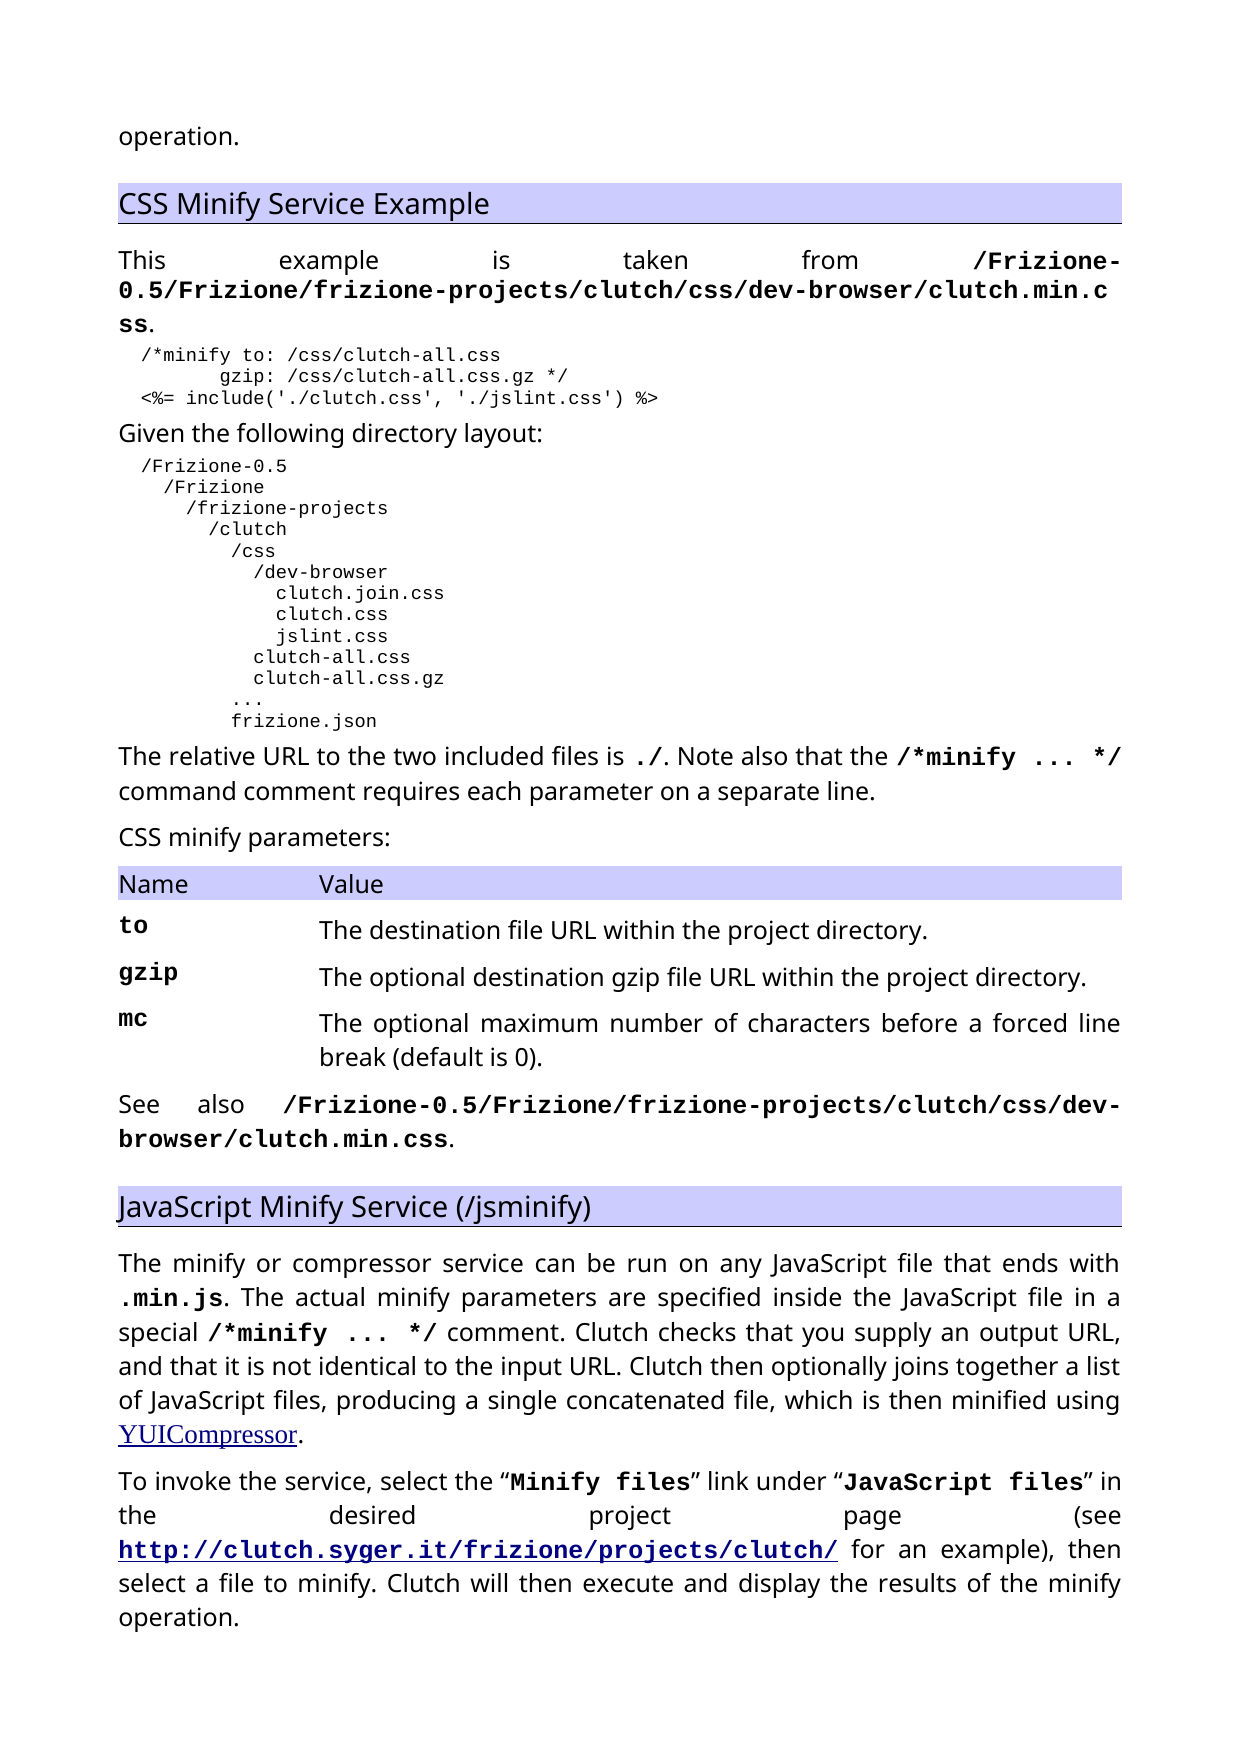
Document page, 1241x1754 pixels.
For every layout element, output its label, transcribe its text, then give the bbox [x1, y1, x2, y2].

table_header Value [319, 900, 1122, 907]
subtitle CSS Minify Service Example [118, 183, 1122, 223]
table_cell mc [118, 1000, 319, 1080]
text /*minify to: /css/clutch-all.css gzip: /css/clutch-all.css.gz */ <%= include('./clutch.css', './jslint.css') %> [118, 346, 1122, 410]
text operation. [118, 118, 1122, 152]
table_header Name [118, 900, 319, 907]
text Given the following directory layout: [118, 416, 1122, 450]
text This example is taken from /Frizione-0.5/Frizione/frizione-projects/clutch/css/dev-browser/clutch.min.css. [118, 243, 1122, 340]
table_cell The optional maximum number of characters before a forced line break (default is 0). [319, 1000, 1122, 1080]
table_cell to [118, 907, 319, 953]
table_header Value [319, 860, 1122, 866]
text The relative URL to the two included files is ./. Note also that the /*minify ... */ command comment requires each parameter on a separate line. [118, 739, 1122, 807]
text CSS minify parameters: [118, 820, 1122, 854]
text To invoke the service, select the “Minify files” link under “JavaScript files” in the desired project page (see http://clutch.syger.it/frizione/projects/clutch/ for an example), then select a file to minify. Clutch will then execute and display the results of the minify operation. [118, 1463, 1122, 1634]
table_cell gzip [118, 953, 319, 1000]
text The minify or compressor service can be run on any JavaScript file that ends with .min.js. The actual minify parameters are specified inside the JavaScript file in a special /*minify ... */ comment. Clutch checks that you supply an output URL, and that it is not identical to the input URL. Clutch then optionally joins together a list of JavaScript files, producing a single concatenated file, which is then minified using YUICompressor. [118, 1246, 1122, 1451]
text See also /Frizione-0.5/Frizione/frizione-projects/clutch/css/dev-browser/clutch.min.css. [118, 1087, 1122, 1155]
text /Frizione-0.5 /Frizione /frizione-projects /clutch /css /dev-browser clutch.join.css clutch.css jslint.css clutch-all.css clutch-all.css.gz ... frizione.json [118, 456, 1122, 733]
table_cell The optional destination gzip file URL within the project directory. [319, 953, 1122, 1000]
table_header Name [118, 860, 319, 866]
subtitle JavaScript Minify Service (/jsminify) [118, 1186, 1122, 1226]
table_cell The destination file URL within the project directory. [319, 907, 1122, 953]
